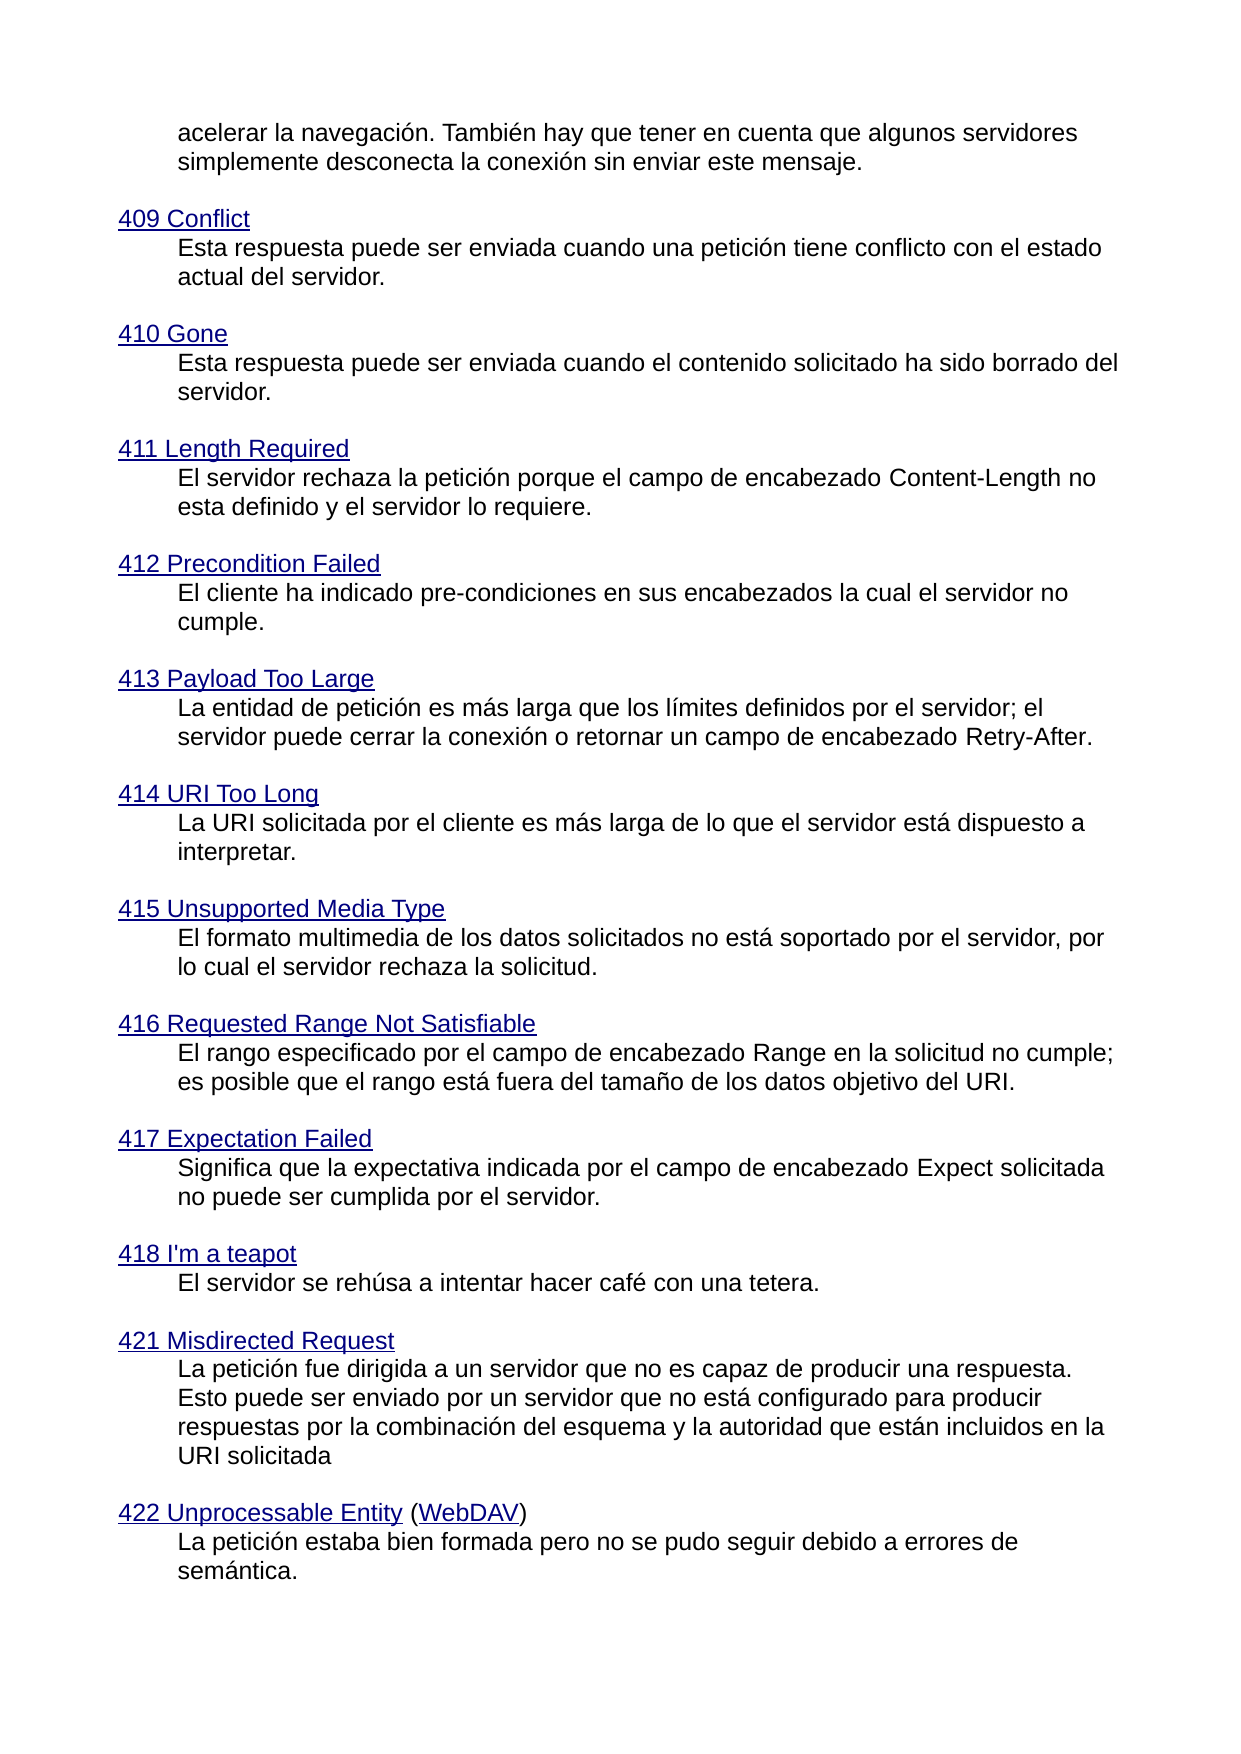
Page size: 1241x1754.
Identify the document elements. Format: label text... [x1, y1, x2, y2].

subtitle 413 Payload Too Large [118, 664, 1122, 693]
list La URI solicitada por el cliente es más larga de lo que el servidor está dispuesto a interpretar. [177, 808, 1122, 866]
subtitle 422 Unprocessable Entity (WebDAV) [118, 1498, 1122, 1527]
list La entidad de petición es más larga que los límites definidos por el servidor; el servidor puede cerrar la conexión o retornar un campo de encabezado Retry-After. [177, 693, 1122, 751]
list Esta respuesta puede ser enviada cuando el contenido solicitado ha sido borrado del servidor. [177, 348, 1122, 406]
list acelerar la navegación. También hay que tener en cuenta que algunos servidores simplemente desconecta la conexión sin enviar este mensaje. [177, 118, 1122, 176]
list El formato multimedia de los datos solicitados no está soportado por el servidor, por lo cual el servidor rechaza la solicitud. [177, 923, 1122, 981]
list Significa que la expectativa indicada por el campo de encabezado Expect solicitada no puede ser cumplida por el servidor. [177, 1153, 1122, 1211]
list El servidor se rehúsa a intentar hacer café con una tetera. [177, 1268, 1122, 1297]
list La petición estaba bien formada pero no se pudo seguir debido a errores de semántica. [177, 1527, 1122, 1584]
subtitle 418 I'm a teapot [118, 1239, 1122, 1268]
subtitle 412 Precondition Failed [118, 549, 1122, 578]
subtitle 414 URI Too Long [118, 779, 1122, 808]
subtitle 415 Unsupported Media Type [118, 894, 1122, 923]
list Esta respuesta puede ser enviada cuando una petición tiene conflicto con el estado actual del servidor. [177, 233, 1122, 291]
list La petición fue dirigida a un servidor que no es capaz de producir una respuesta. Esto puede ser enviado por un servidor que no está configurado para producir respuestas por la combinación del esquema y la autoridad que están incluidos en la URI solicitada [177, 1354, 1122, 1469]
subtitle 417 Expectation Failed [118, 1124, 1122, 1153]
subtitle 416 Requested Range Not Satisfiable [118, 1009, 1122, 1038]
list El servidor rechaza la petición porque el campo de encabezado Content-Length no esta definido y el servidor lo requiere. [177, 463, 1122, 521]
subtitle 409 Conflict [118, 204, 1122, 233]
list El cliente ha indicado pre-condiciones en sus encabezados la cual el servidor no cumple. [177, 578, 1122, 636]
subtitle 411 Length Required [118, 434, 1122, 463]
subtitle 421 Misdirected Request [118, 1326, 1122, 1354]
list El rango especificado por el campo de encabezado Range en la solicitud no cumple; es posible que el rango está fuera del tamaño de los datos objetivo del URI. [177, 1038, 1122, 1096]
subtitle 410 Gone [118, 319, 1122, 348]
